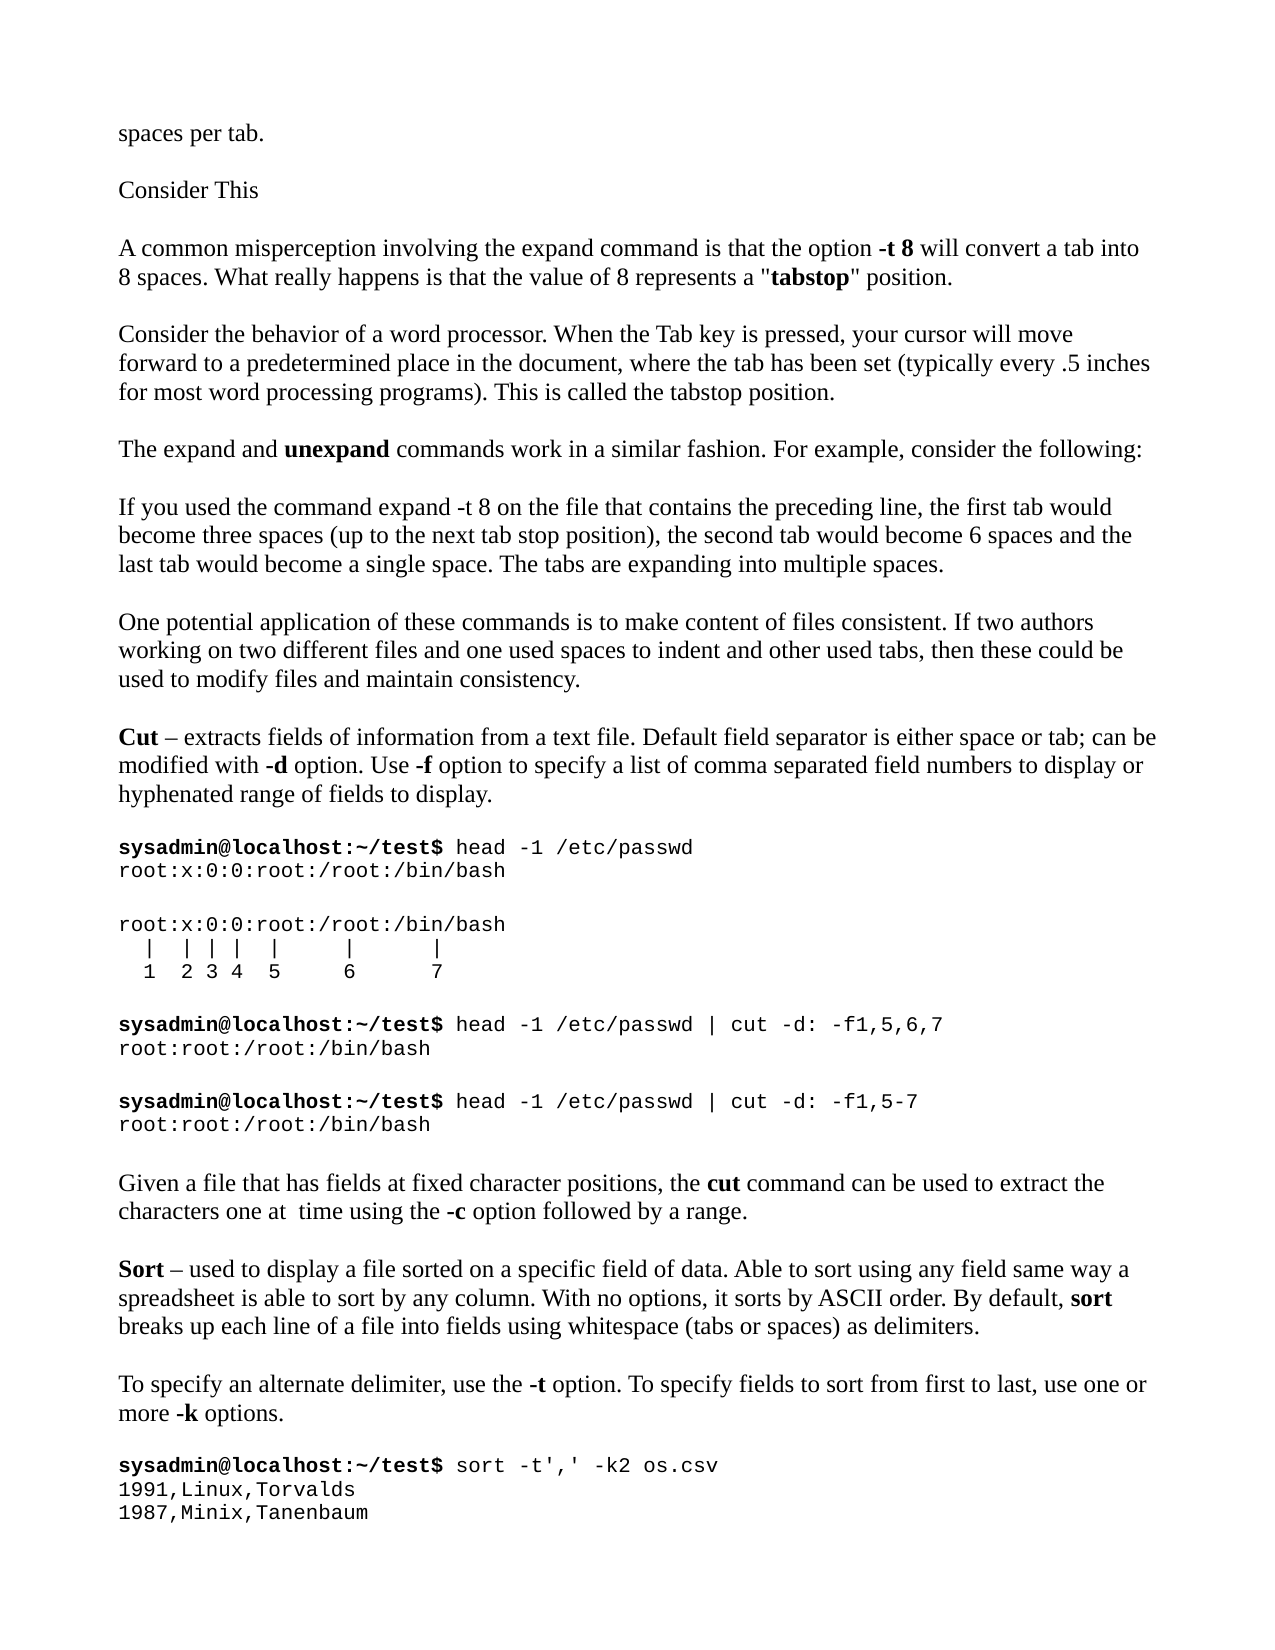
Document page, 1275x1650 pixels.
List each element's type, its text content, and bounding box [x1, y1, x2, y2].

text sysadmin@localhost:~/test$ head -1 /etc/passwd | cut -d: -f1,5-7 [118, 1091, 1157, 1114]
text sysadmin@localhost:~/test$ head -1 /etc/passwd | cut -d: -f1,5,6,7 [118, 1014, 1157, 1038]
text A common misperception involving the expand command is that the option -t 8 will convert a tab into 8 spaces. What really happens is that the value of 8 represents a "tabstop" position. [118, 233, 1157, 291]
text Consider the behavior of a word processor. When the Tab key is pressed, your cursor will move forward to a predetermined place in the document, where the tab has been set (typically every .5 inches for most word processing programs). This is called the tabstop position. [118, 319, 1157, 406]
text 1987,Minix,Tanenbaum [118, 1502, 1157, 1526]
text root:root:/root:/bin/bash [118, 1038, 1157, 1061]
text Sort – used to display a file sorted on a specific field of data. Able to sort using any field same way a spreadsheet is able to sort by any column. With no options, it sorts by ASCII order. By default, sort breaks up each line of a file into fields using whitespace (tabs or spaces) as delimiters. [118, 1254, 1157, 1340]
text sysadmin@localhost:~/test$ head -1 /etc/passwd [118, 837, 1157, 861]
text Consider This [118, 176, 1157, 204]
text root:x:0:0:root:/root:/bin/bash [118, 914, 1157, 937]
text To specify an alternate delimiter, use the -t option. To specify fields to sort from first to last, use one or more -k options. [118, 1369, 1157, 1426]
text root:x:0:0:root:/root:/bin/bash [118, 861, 1157, 884]
text root:root:/root:/bin/bash [118, 1114, 1157, 1138]
text spaces per tab. [118, 118, 1157, 147]
text sysadmin@localhost:~/test$ sort -t',' -k2 os.csv [118, 1455, 1157, 1479]
text | | | | | | | [118, 937, 1157, 961]
text The expand and unexpand commands work in a similar fashion. For example, consider the following: [118, 434, 1157, 463]
text One potential application of these commands is to make content of files consistent. If two authors working on two different files and one used spaces to indent and other used tabs, then these could be used to modify files and maintain consistency. [118, 607, 1157, 693]
text Cut – extracts fields of information from a text file. Default field separator is either space or tab; can be modified with -d option. Use -f option to specify a list of comma separated field numbers to display or hyphenated range of fields to display. [118, 722, 1157, 808]
text 1 2 3 4 5 6 7 [118, 961, 1157, 984]
text Given a file that has fields at fixed character positions, the cut command can be used to extract the characters one at time using the -c option followed by a range. [118, 1168, 1157, 1225]
text 1991,Linux,Torvalds [118, 1479, 1157, 1502]
text If you used the command expand -t 8 on the file that contains the preceding line, the first tab would become three spaces (up to the next tab stop position), the second tab would become 6 spaces and the last tab would become a single space. The tabs are expanding into multiple spaces. [118, 492, 1157, 578]
